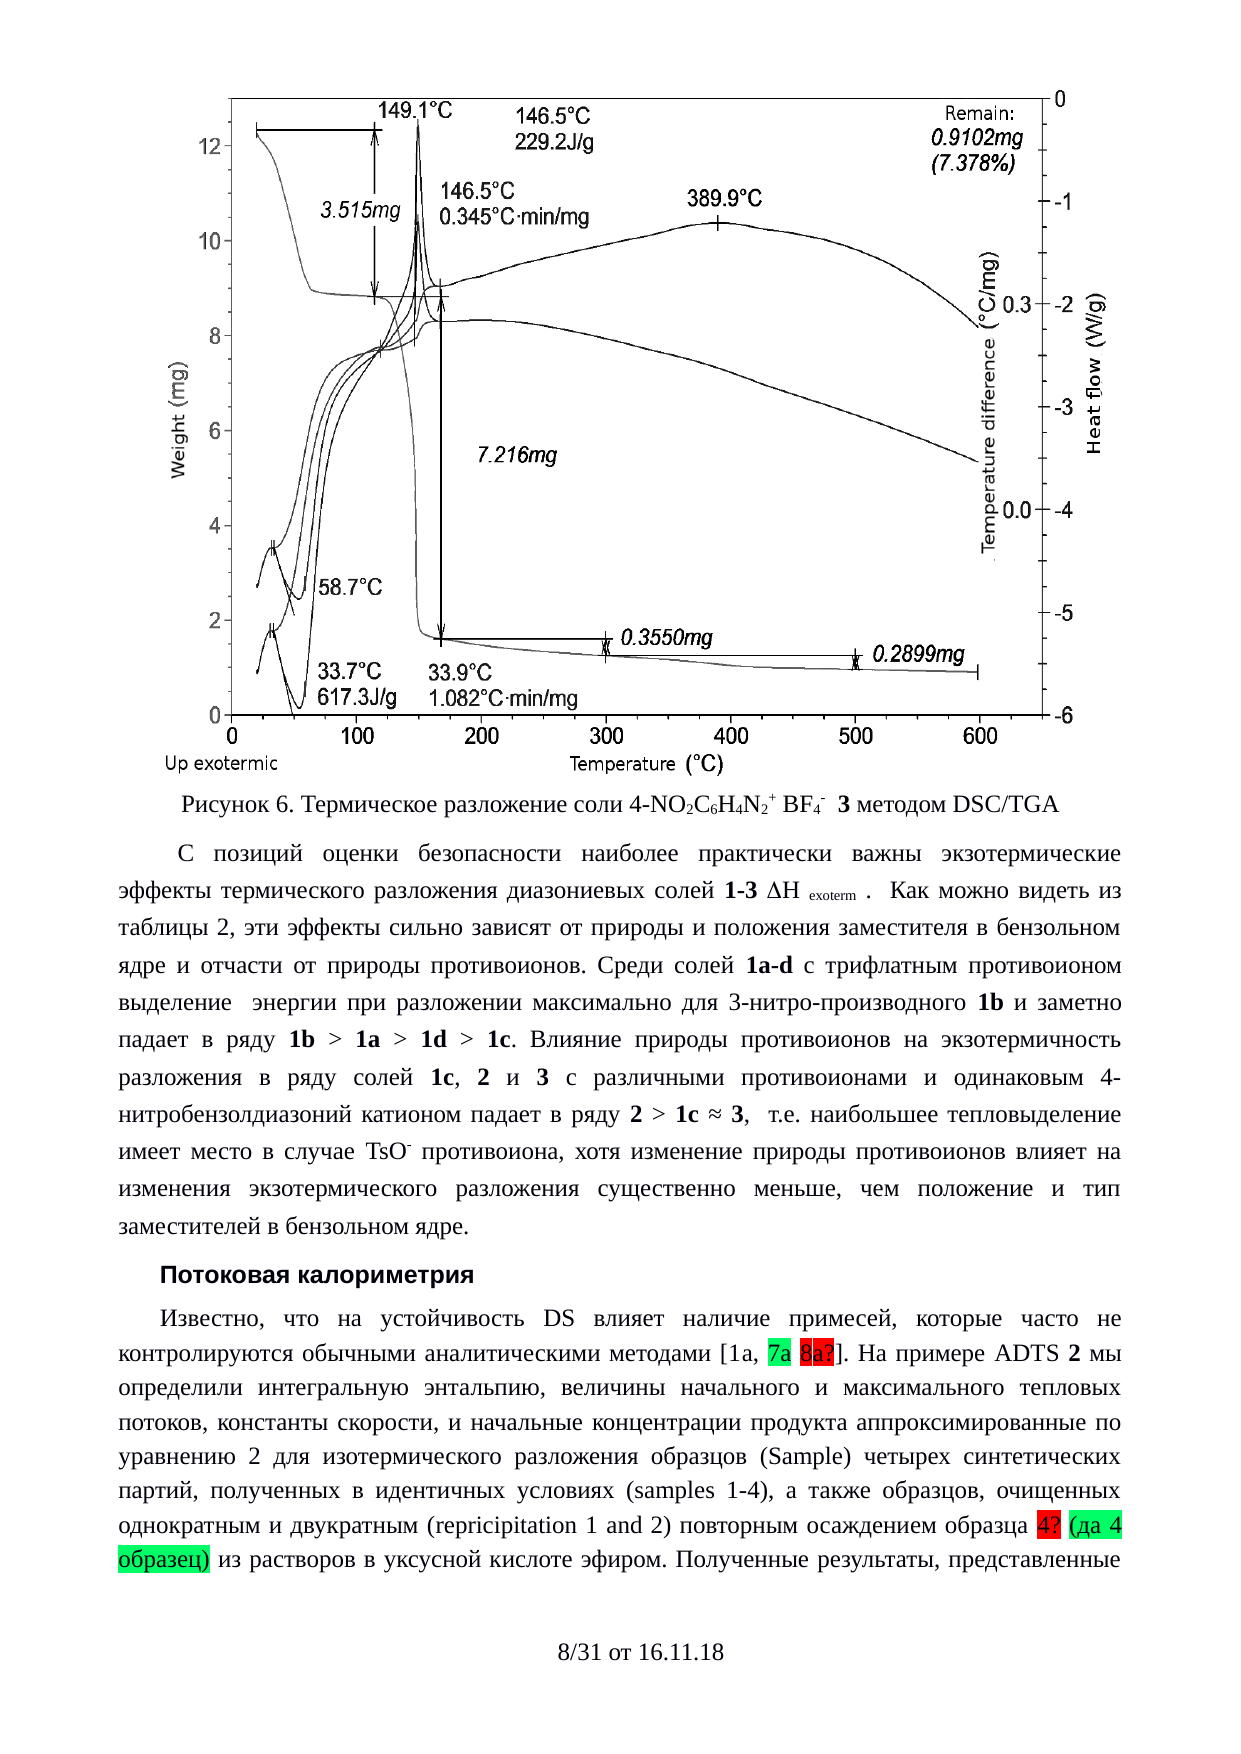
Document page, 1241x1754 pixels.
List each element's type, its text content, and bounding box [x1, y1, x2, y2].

text Рисунок 6. Термическое разложение соли 4-NO2С6H4N2+ BF4- 3 методом DSC/TGA [118, 789, 1122, 818]
text Известно, что на устойчивость DS влияет наличие примесей, которые часто не контролируются обычными аналитическими методами [1a, 7a 8a?]. На примере ADTS 2 мы определили интегральную энтальпию, величины начального и максимального тепловых потоков, константы скорости, и начальные концентрации продукта аппроксимированные по уравнению 2 для изотермического разложения образцов (Sample) четырех синтетических партий, полученных в идентичных условиях (samples 1-4), а также образцов, очищенных однократным и двукратным (repricipitation 1 and 2) повторным осаждением образца 4? (да 4 образец) из растворов в уксусной кислоте эфиром. Полученные результаты, представленные [118, 1303, 1122, 1573]
subtitle Потоковая калориметрия [118, 1260, 1122, 1289]
picture [133, 88, 1107, 781]
text С позиций оценки безопасности наиболее практически важны экзотермические эффекты термического разложения диазониевых солей 1-3 DH exoterm . Как можно видеть из таблицы 2, эти эффекты сильно зависят от природы и положения заместителя в бензольном ядре и отчасти от природы противоионов. Среди солей 1a-d с трифлатным противоионом выделение энергии при разложении максимально для 3-нитро-производного 1b и заметно падает в ряду 1b > 1a > 1d > 1c. Влияние природы противоионов на экзотермичность разложения в ряду солей 1c, 2 и 3 с различными противоионами и одинаковым 4-нитробензолдиазоний катионом падает в ряду 2 > 1c ≈ 3, т.е. наибольшее тепловыделение имеет место в случае TsO- противоиона, хотя изменение природы противоионов влияет на изменения экзотермического разложения существенно меньше, чем положение и тип заместителей в бензольном ядре. [118, 838, 1122, 1239]
